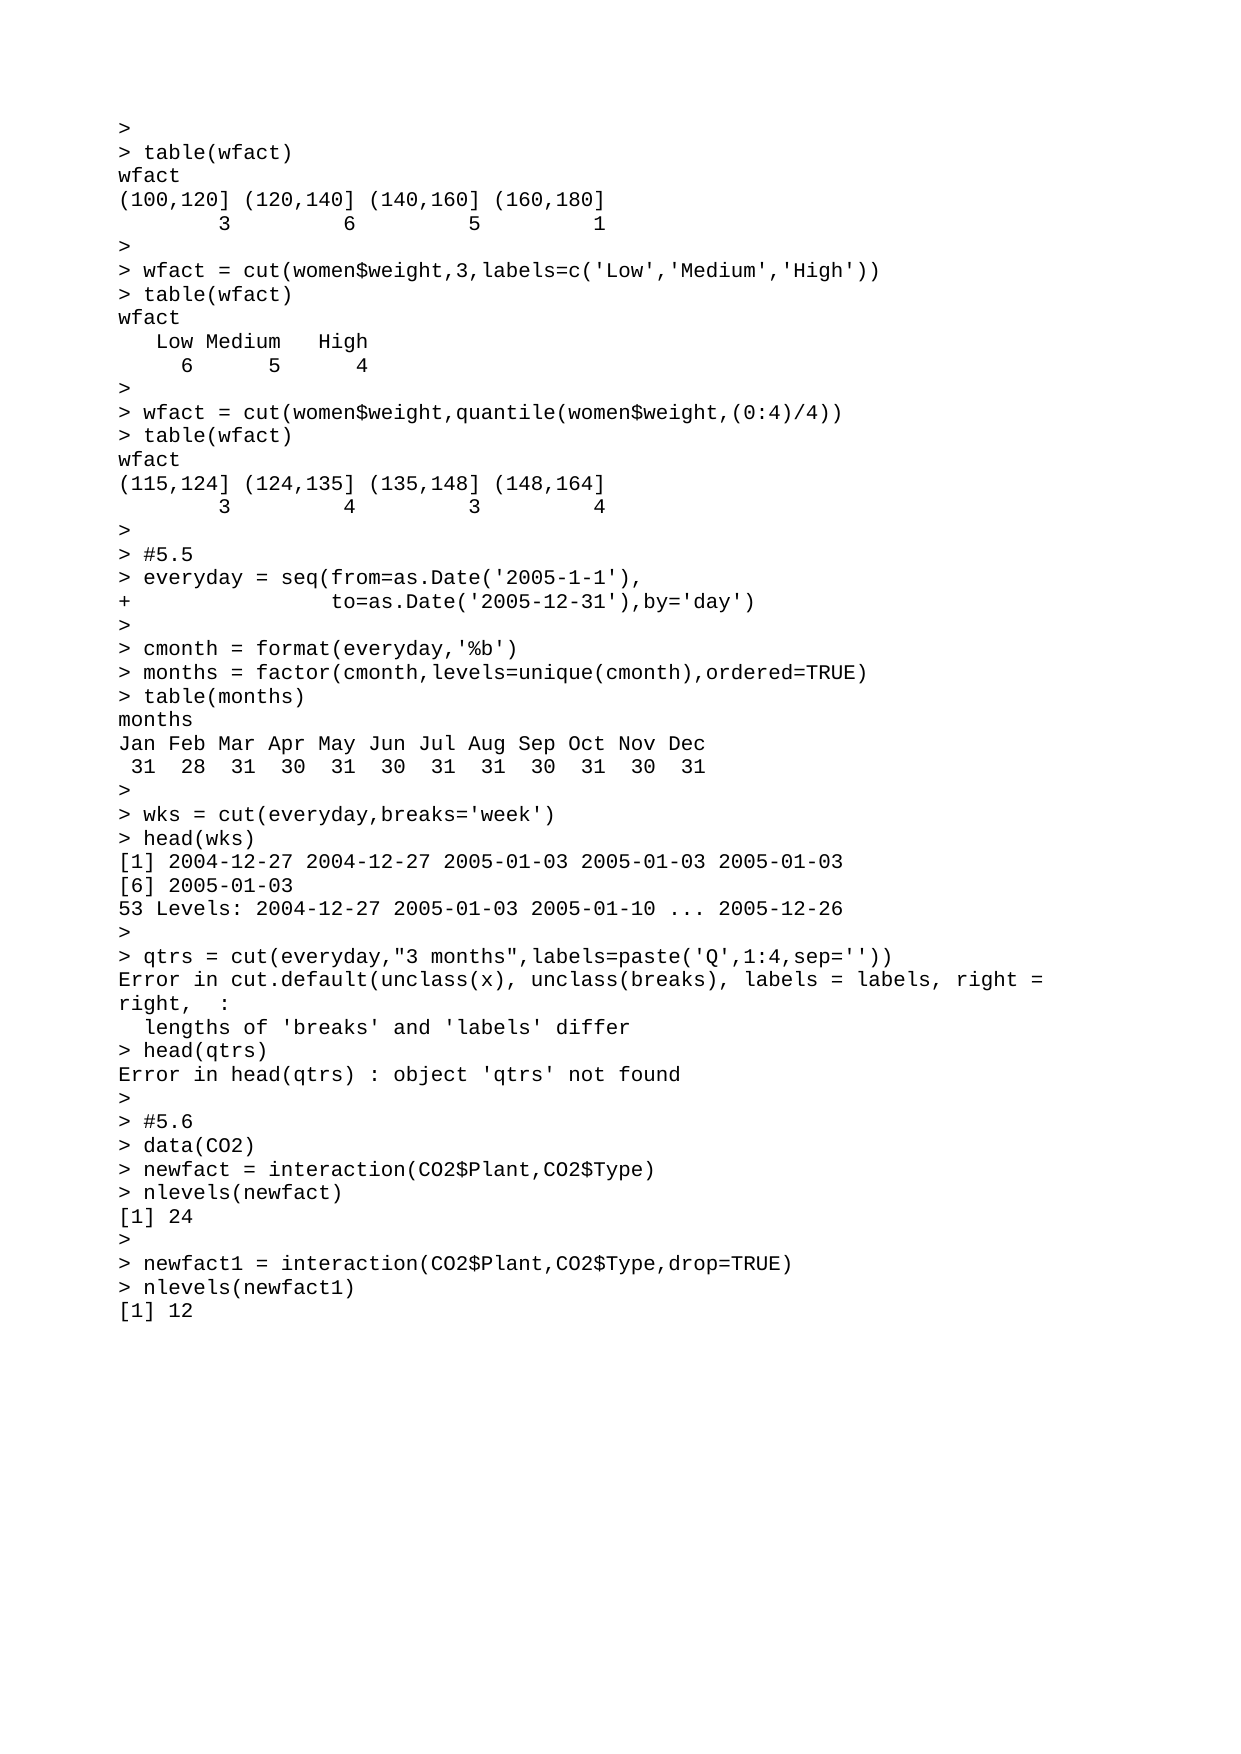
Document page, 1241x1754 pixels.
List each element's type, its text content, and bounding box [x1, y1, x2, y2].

text Low Medium High [118, 331, 1122, 354]
text 3 4 3 4 [118, 496, 1122, 520]
text [6] 2005-01-03 [118, 875, 1122, 898]
text 3 6 5 1 [118, 213, 1122, 236]
text wfact [118, 449, 1122, 473]
text [1] 2004-12-27 2004-12-27 2005-01-03 2005-01-03 2005-01-03 [118, 851, 1122, 875]
text lengths of 'breaks' and 'labels' differ [118, 1017, 1122, 1040]
text > newfact = interaction(CO2$Plant,CO2$Type) [118, 1158, 1122, 1182]
text > table(wfact) [118, 142, 1122, 165]
text > wfact = cut(women$weight,quantile(women$weight,(0:4)/4)) [118, 402, 1122, 426]
text Jan Feb Mar Apr May Jun Jul Aug Sep Oct Nov Dec [118, 733, 1122, 757]
text months [118, 709, 1122, 733]
text > [118, 780, 1122, 804]
text > head(wks) [118, 827, 1122, 851]
text [1] 24 [118, 1206, 1122, 1229]
text > #5.5 [118, 544, 1122, 567]
text > #5.6 [118, 1111, 1122, 1135]
text (100,120] (120,140] (140,160] (160,180] [118, 189, 1122, 213]
text > wks = cut(everyday,breaks='week') [118, 804, 1122, 827]
text + to=as.Date('2005-12-31'),by='day') [118, 591, 1122, 615]
text > months = factor(cmonth,levels=unique(cmonth),ordered=TRUE) [118, 662, 1122, 686]
text wfact [118, 165, 1122, 189]
text > [118, 1229, 1122, 1253]
text > table(months) [118, 686, 1122, 709]
text > table(wfact) [118, 284, 1122, 307]
text > everyday = seq(from=as.Date('2005-1-1'), [118, 567, 1122, 591]
text > [118, 615, 1122, 638]
text > [118, 378, 1122, 402]
text wfact [118, 307, 1122, 331]
text Error in head(qtrs) : object 'qtrs' not found [118, 1064, 1122, 1088]
text > qtrs = cut(everyday,"3 months",labels=paste('Q',1:4,sep='')) [118, 946, 1122, 969]
text > [118, 922, 1122, 946]
text [1] 12 [118, 1300, 1122, 1324]
text > nlevels(newfact1) [118, 1277, 1122, 1300]
text > wfact = cut(women$weight,3,labels=c('Low','Medium','High')) [118, 260, 1122, 284]
text > [118, 1088, 1122, 1111]
text Error in cut.default(unclass(x), unclass(breaks), labels = labels, right = right, : [118, 969, 1122, 1017]
text > cmonth = format(everyday,'%b') [118, 638, 1122, 662]
text > [118, 118, 1122, 142]
text (115,124] (124,135] (135,148] (148,164] [118, 473, 1122, 496]
text > data(CO2) [118, 1135, 1122, 1158]
text 6 5 4 [118, 354, 1122, 378]
text 53 Levels: 2004-12-27 2005-01-03 2005-01-10 ... 2005-12-26 [118, 898, 1122, 922]
text > head(qtrs) [118, 1040, 1122, 1064]
text > nlevels(newfact) [118, 1182, 1122, 1206]
text 31 28 31 30 31 30 31 31 30 31 30 31 [118, 757, 1122, 780]
text > newfact1 = interaction(CO2$Plant,CO2$Type,drop=TRUE) [118, 1253, 1122, 1277]
text > [118, 236, 1122, 260]
text > [118, 520, 1122, 544]
text > table(wfact) [118, 426, 1122, 449]
